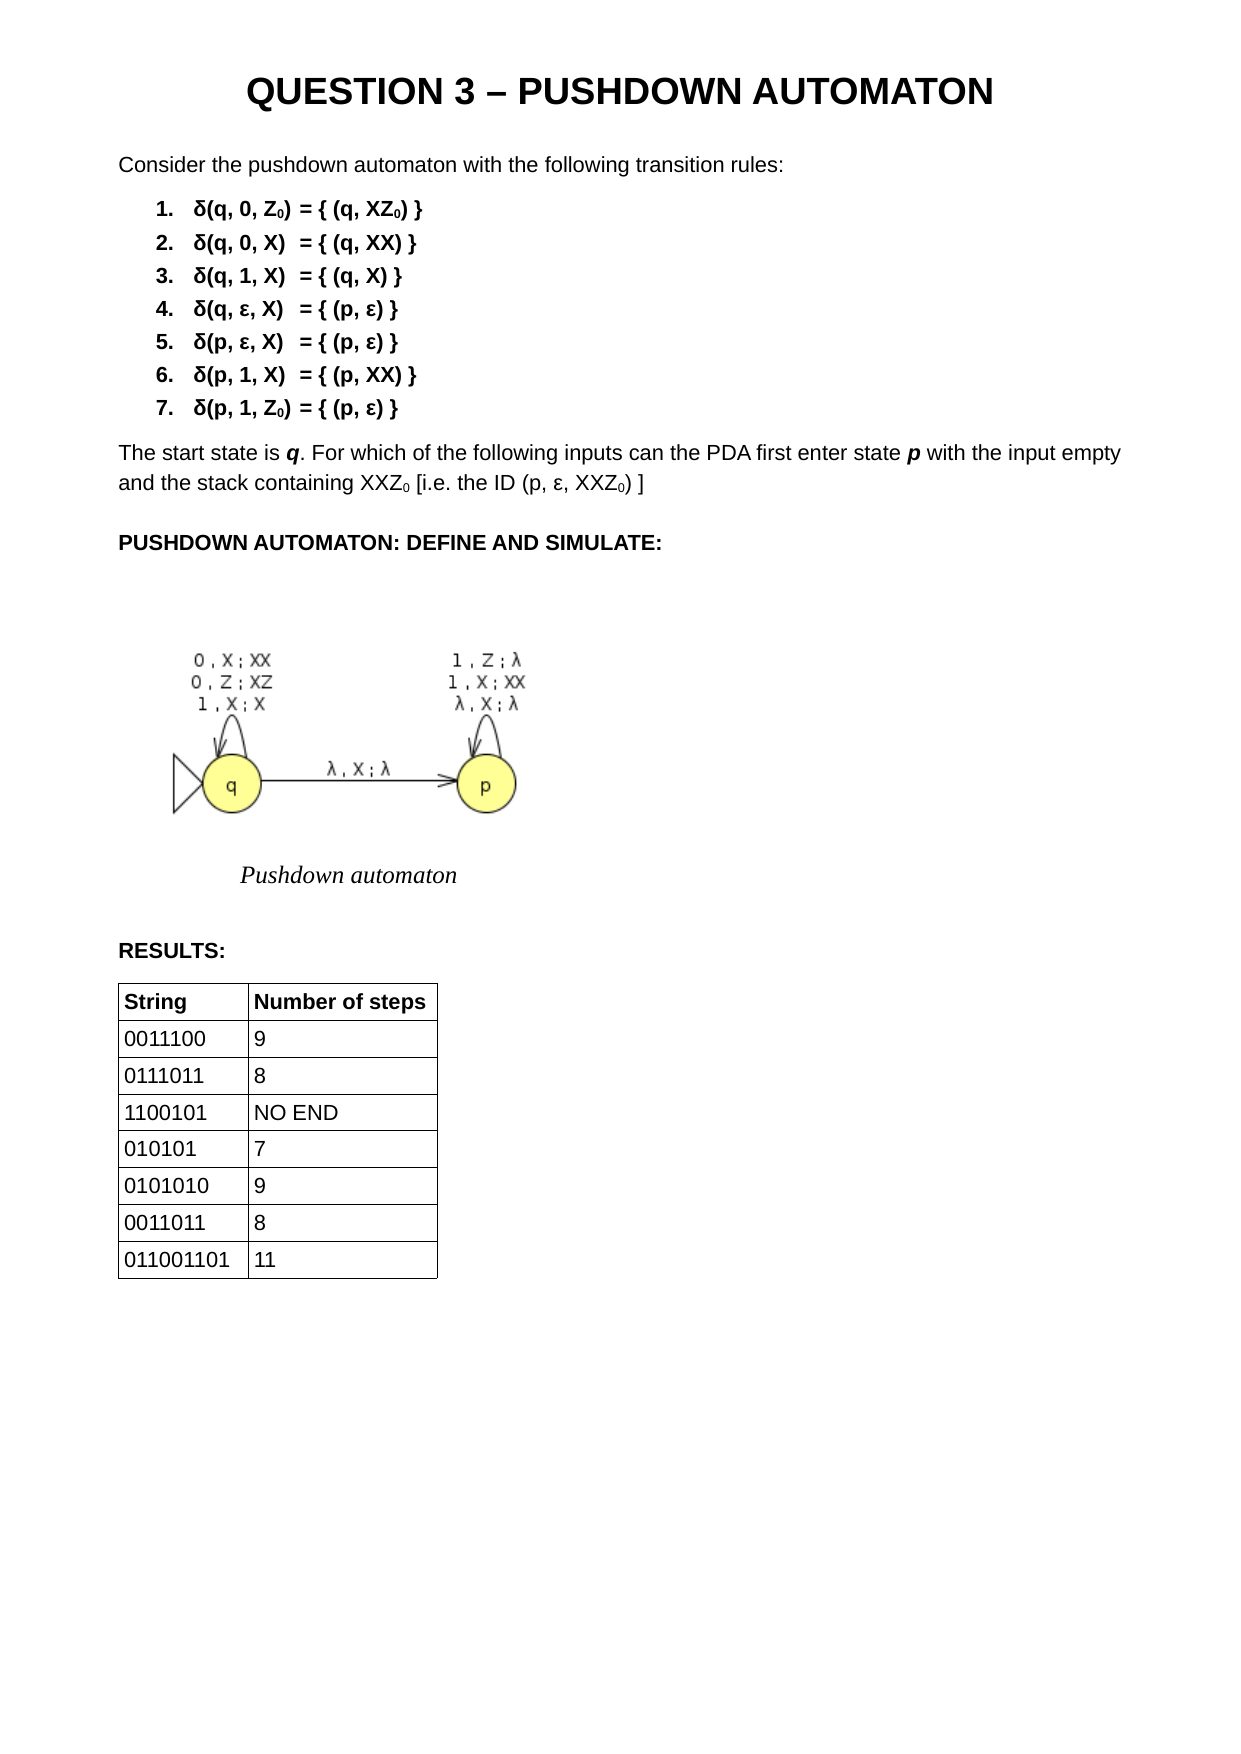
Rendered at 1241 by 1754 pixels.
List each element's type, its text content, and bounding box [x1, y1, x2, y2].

table_cell 8 [249, 1058, 437, 1093]
text RESULTS: [118, 938, 1122, 964]
table_cell 0011100 [119, 1021, 248, 1057]
list δ(p, 1, X) = { (p, XX) } [156, 362, 1122, 387]
table_cell 7 [249, 1131, 437, 1167]
list δ(q, 0, Z0) = { (q, XZ0) } [156, 196, 1122, 222]
table_cell 11 [249, 1242, 437, 1277]
table_header Number of steps [249, 984, 437, 1020]
table_cell 9 [249, 1021, 437, 1057]
table_cell 0011011 [119, 1205, 248, 1241]
text The start state is q. For which of the following inputs can the PDA first enter state p with the input empty and the stack containing XXZ0 [i.e. the ID (p, ε, XXZ0) ] [118, 440, 1122, 495]
list Pushdown automaton [118, 629, 581, 889]
text PUSHDOWN AUTOMATON: DEFINE AND SIMULATE: [118, 530, 1122, 555]
table_cell 011001101 [119, 1242, 248, 1277]
list δ(q, 1, X) = { (q, X) } [156, 263, 1122, 288]
table_cell NO END [249, 1095, 437, 1130]
list δ(p, 1, Z0) = { (p, ε) } [156, 395, 1122, 420]
list δ(q, 0, X) = { (q, XX) } [156, 229, 1122, 255]
list δ(p, ε, X) = { (p, ε) } [156, 329, 1122, 354]
list δ(q, ε, X) = { (p, ε) } [156, 296, 1122, 321]
table_cell 010101 [119, 1131, 248, 1167]
text Consider the pushdown automaton with the following transition rules: [118, 152, 1122, 177]
picture [150, 616, 550, 860]
table_cell 0111011 [119, 1058, 248, 1093]
table_cell 1100101 [119, 1095, 248, 1130]
table_cell 8 [249, 1205, 437, 1241]
table_header String [119, 984, 248, 1020]
table_cell 9 [249, 1168, 437, 1204]
table_cell 0101010 [119, 1168, 248, 1204]
